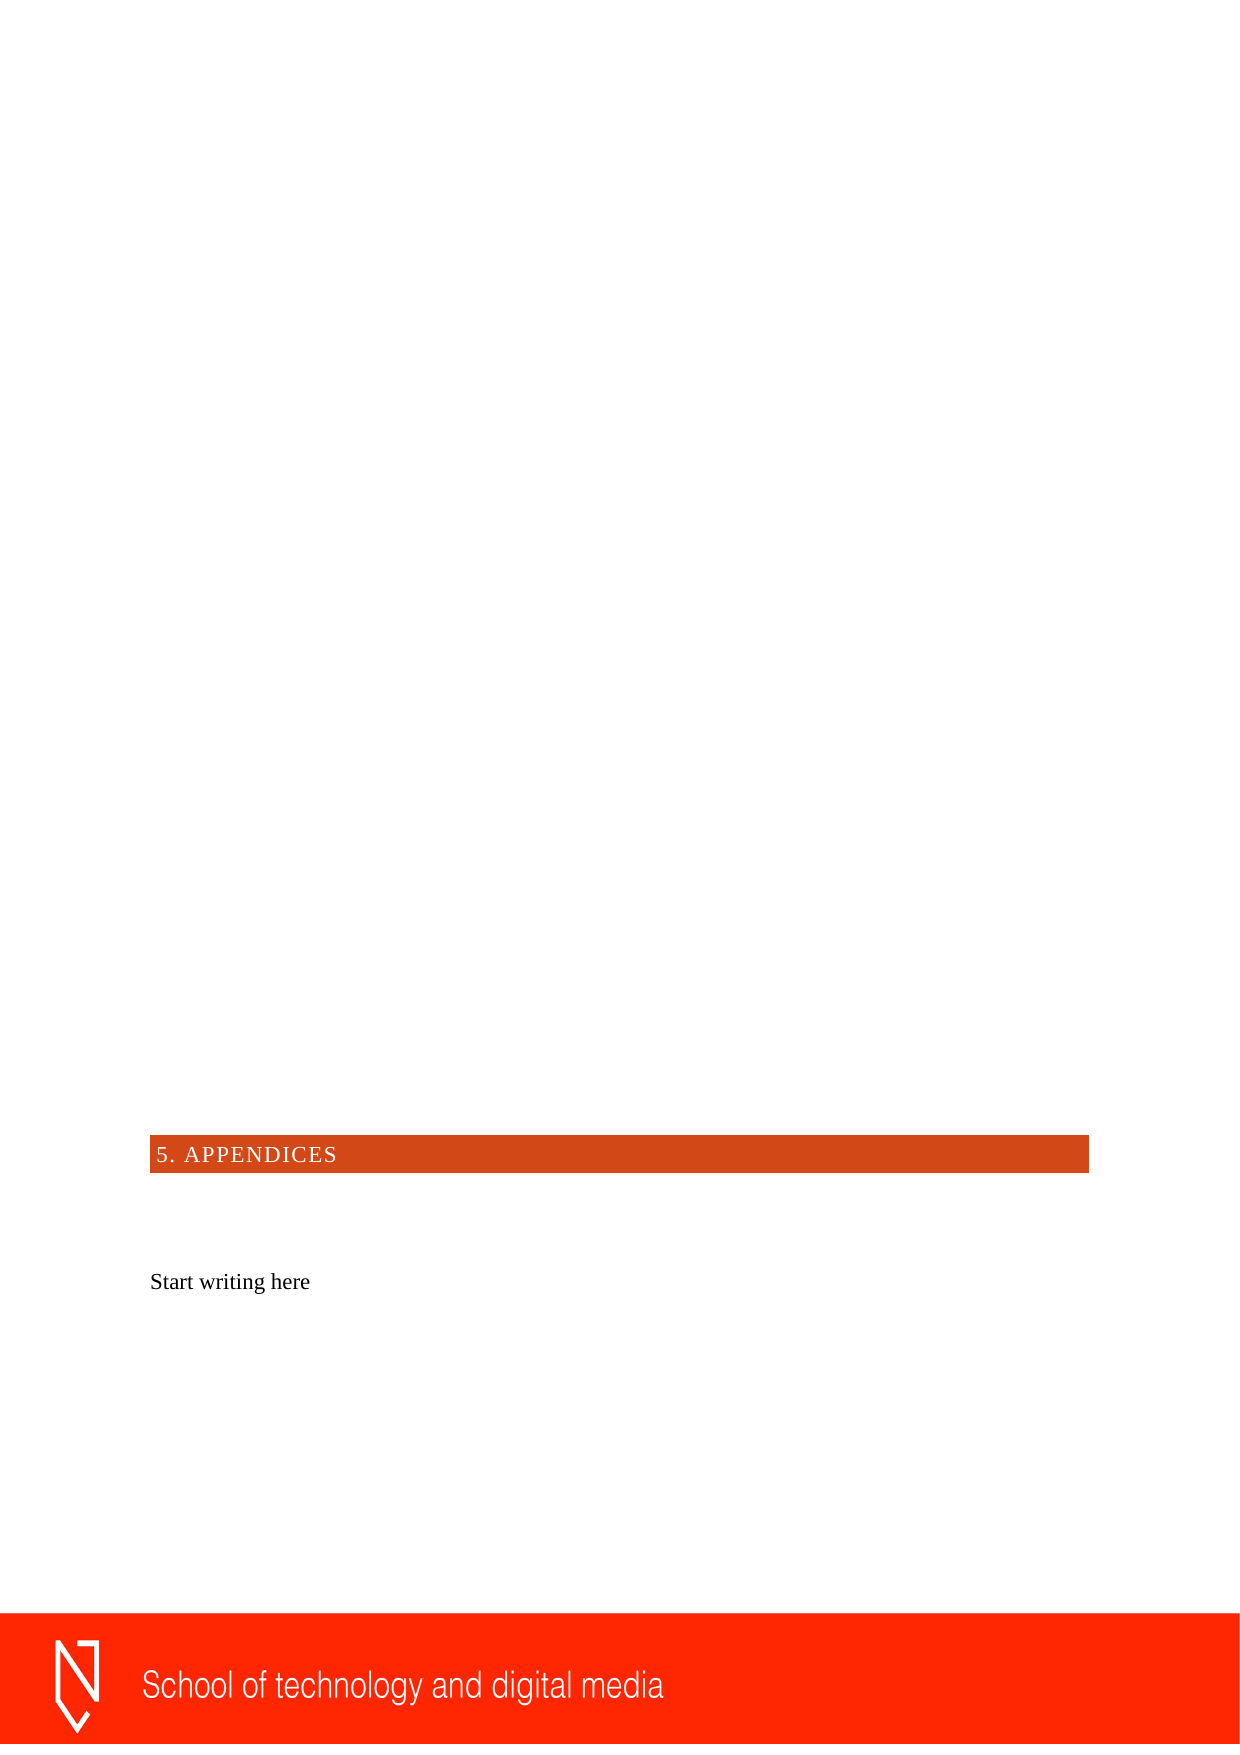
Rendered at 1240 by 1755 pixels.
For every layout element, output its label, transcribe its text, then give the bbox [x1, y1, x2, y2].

subtitle 5. Appendices [156, 1141, 1083, 1167]
text Start writing here [150, 1268, 1089, 1294]
